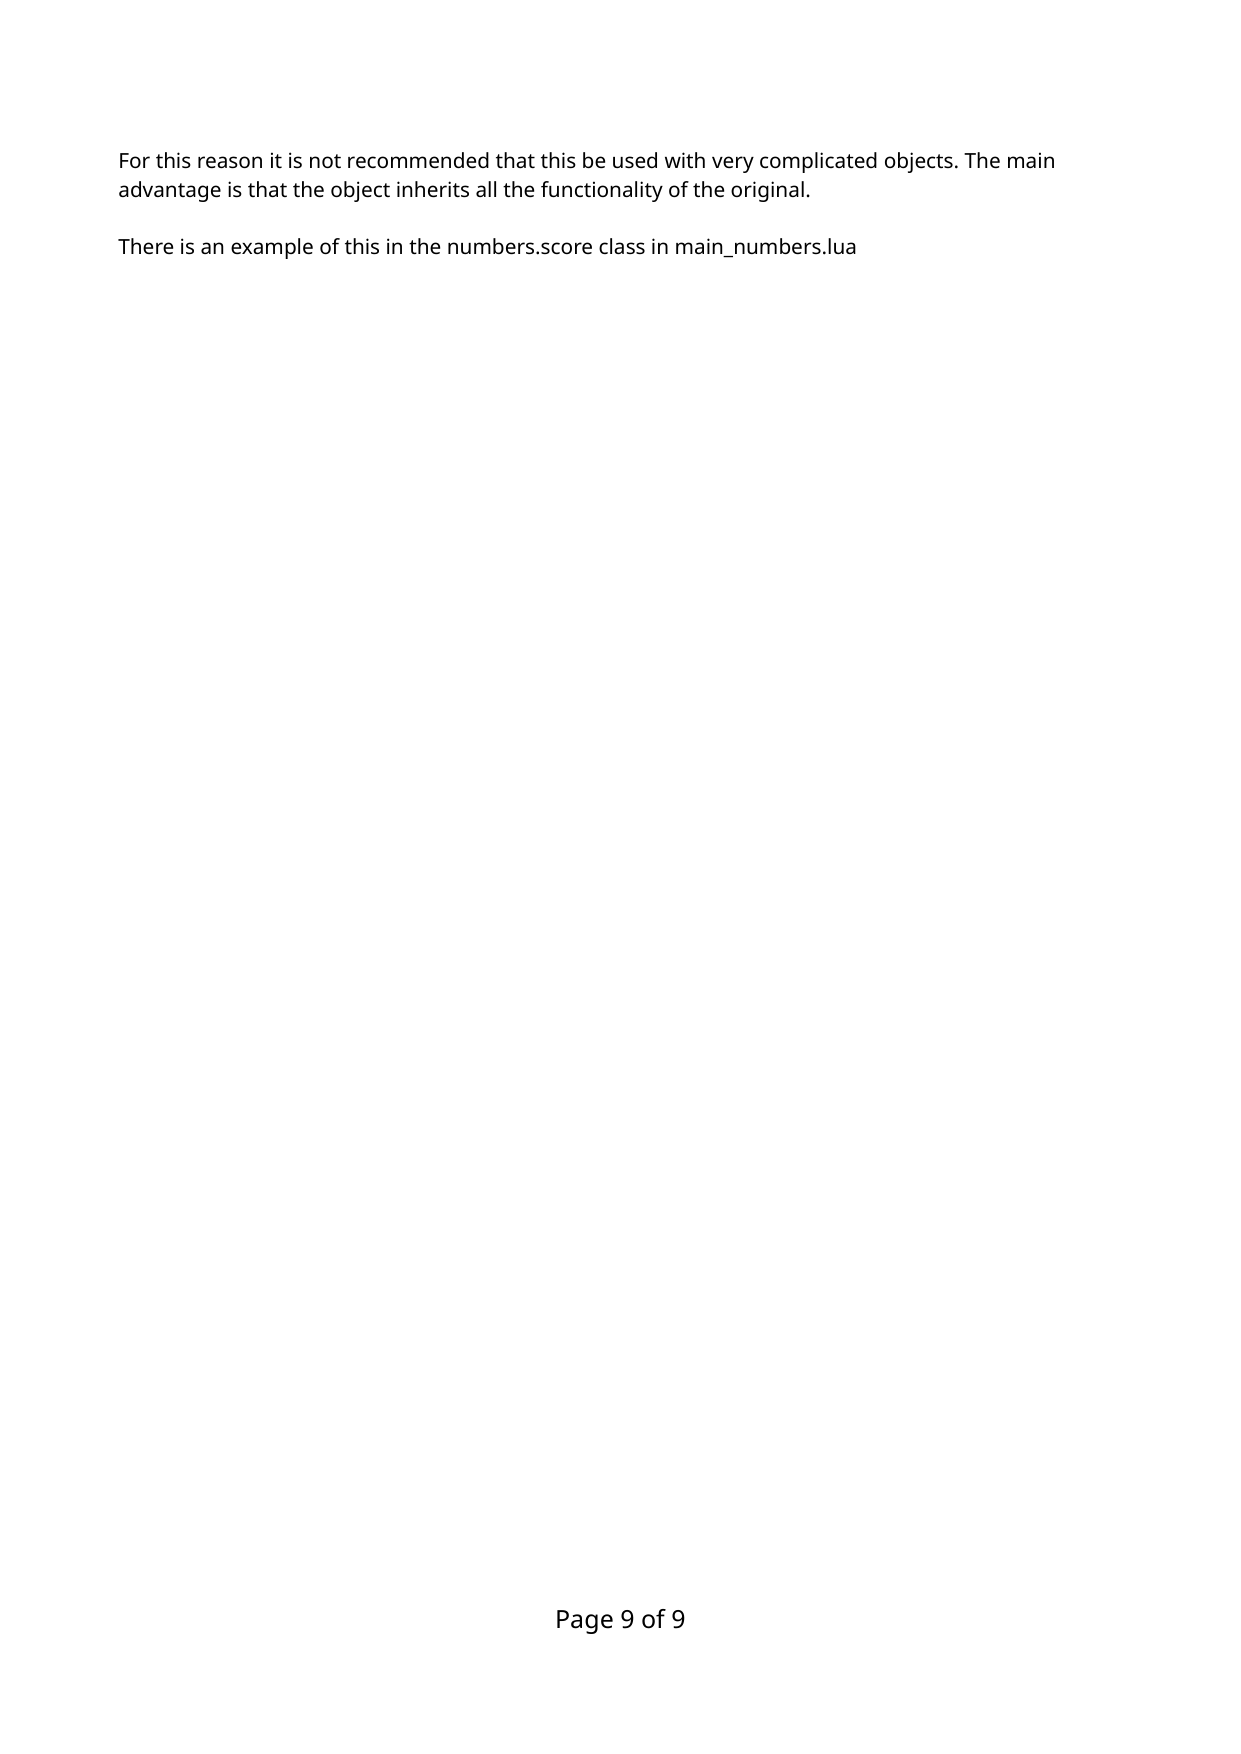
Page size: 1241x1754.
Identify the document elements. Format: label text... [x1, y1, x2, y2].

text There is an example of this in the numbers.score class in main_numbers.lua [118, 232, 1122, 260]
text For this reason it is not recommended that this be used with very complicated objects. The main advantage is that the object inherits all the functionality of the original. [118, 147, 1122, 203]
